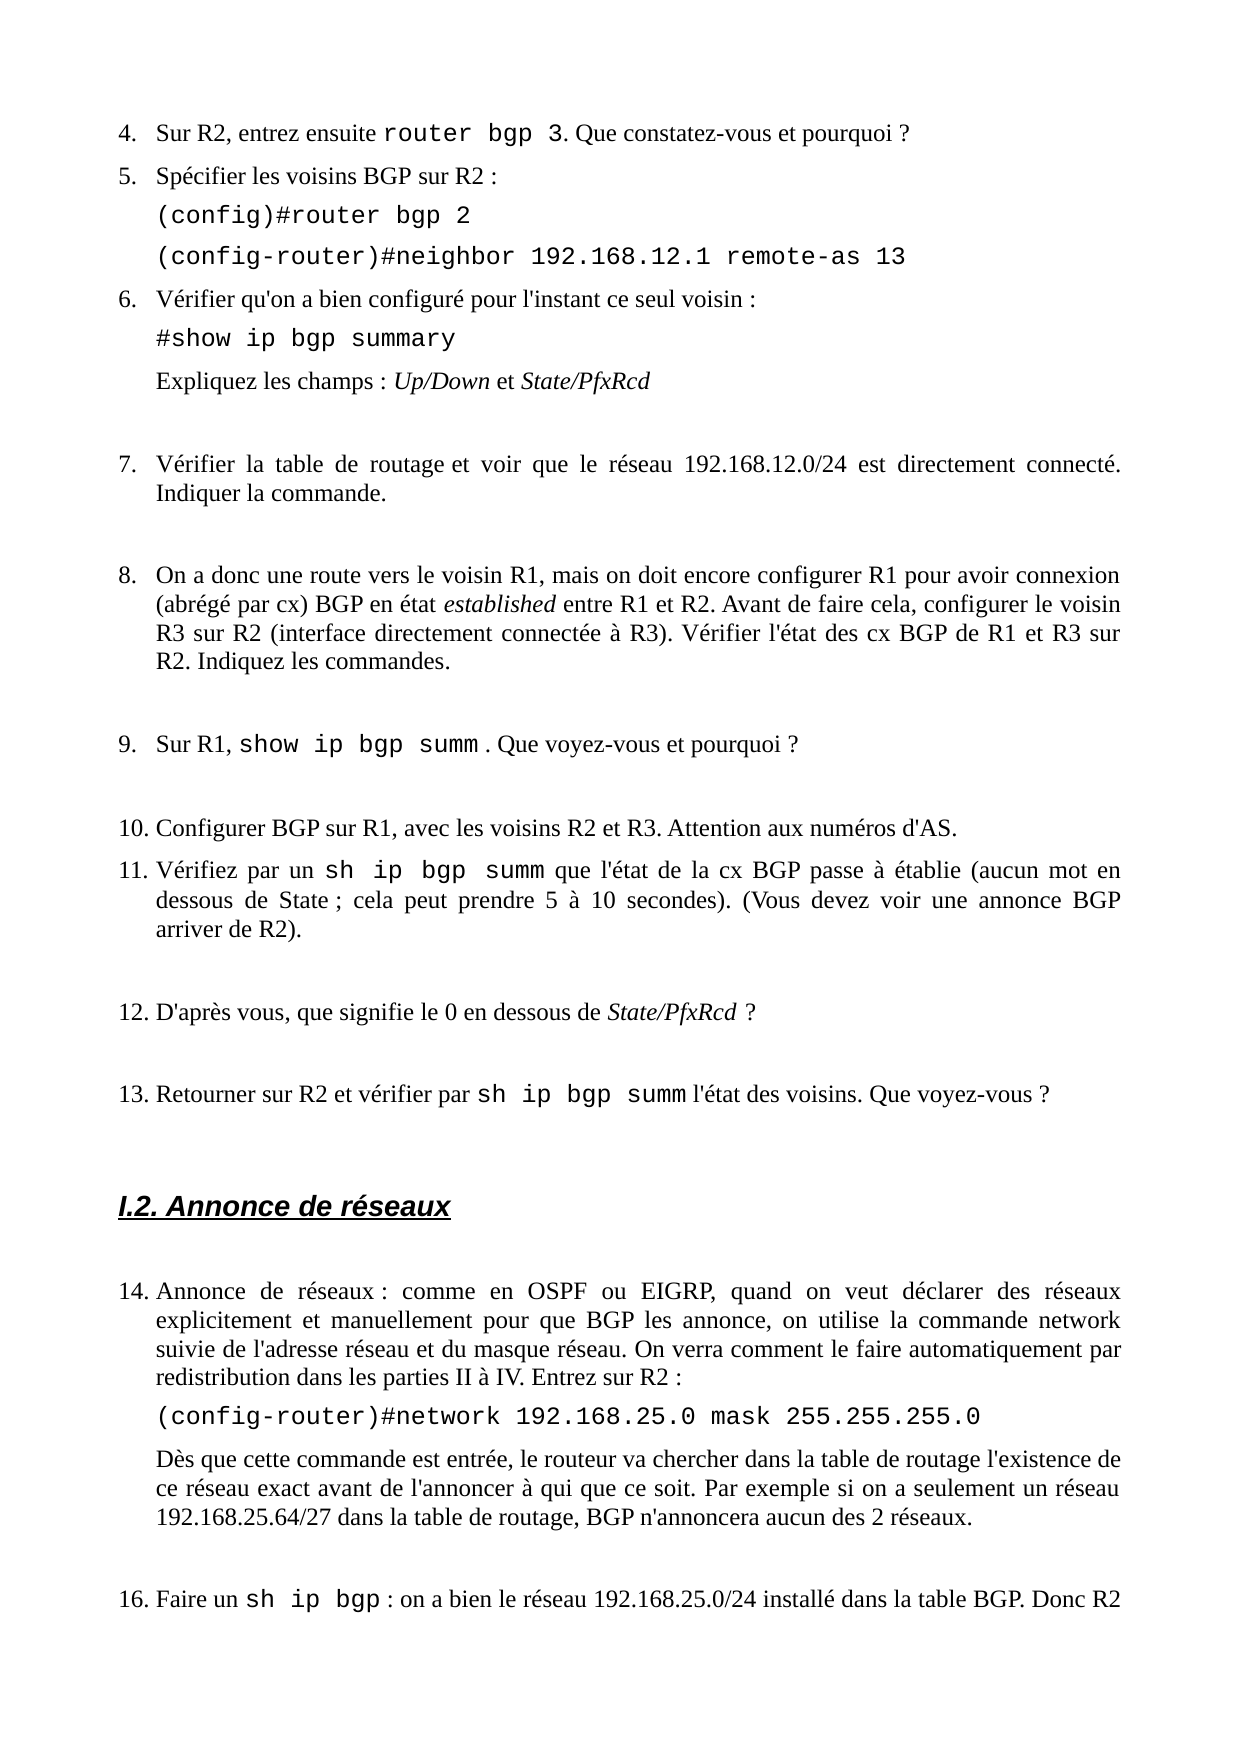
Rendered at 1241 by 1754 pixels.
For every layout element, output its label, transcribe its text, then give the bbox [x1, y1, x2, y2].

list D'après vous, que signifie le 0 en dessous de State/PfxRcd ? [118, 997, 1122, 1026]
list #show ip bgp summary [118, 326, 1122, 354]
list Sur R1, show ip bgp summ . Que voyez-vous et pourquoi ? [118, 729, 1122, 760]
list Annonce de réseaux : comme en OSPF ou EIGRP, quand on veut déclarer des réseaux explicitement et manuellement pour que BGP les annonce, on utilise la commande network suivie de l'adresse réseau et du masque réseau. On verra comment le faire automatiquement par redistribution dans les parties II à IV. Entrez sur R2 : [118, 1276, 1122, 1391]
subtitle I.2. Annonce de réseaux [118, 1189, 1122, 1222]
list Vérifier qu'on a bien configuré pour l'instant ce seul voisin : [118, 284, 1122, 313]
list Configurer BGP sur R1, avec les voisins R2 et R3. Attention aux numéros d'AS. [118, 813, 1122, 842]
list (config-router)#network 192.168.25.0 mask 255.255.255.0 [118, 1404, 1122, 1432]
list Sur R2, entrez ensuite router bgp 3. Que constatez-vous et pourquoi ? [118, 118, 1122, 149]
list Faire un sh ip bgp : on a bien le réseau 192.168.25.0/24 installé dans la table BGP. Donc R2 [118, 1584, 1122, 1615]
list (config)#router bgp 2 [118, 203, 1122, 231]
list Vérifier la table de routage et voir que le réseau 192.168.12.0/24 est directement connecté. Indiquer la commande. [118, 449, 1122, 506]
list Retourner sur R2 et vérifier par sh ip bgp summ l'état des voisins. Que voyez-vous ? [118, 1079, 1122, 1110]
list (config-router)#neighbor 192.168.12.1 remote-as 13 [118, 243, 1122, 272]
list On a donc une route vers le voisin R1, mais on doit encore configurer R1 pour avoir connexion (abrégé par cx) BGP en état established entre R1 et R2. Avant de faire cela, configurer le voisin R3 sur R2 (interface directement connectée à R3). Vérifier l'état des cx BGP de R1 et R3 sur R2. Indiquez les commandes. [118, 560, 1122, 675]
list Vérifiez par un sh ip bgp summ que l'état de la cx BGP passe à établie (aucun mot en dessous de State ; cela peut prendre 5 à 10 secondes). (Vous devez voir une annonce BGP arriver de R2). [118, 855, 1122, 943]
list Spécifier les voisins BGP sur R2 : [118, 161, 1122, 190]
list Dès que cette commande est entrée, le routeur va chercher dans la table de routage l'existence de ce réseau exact avant de l'annoncer à qui que ce soit. Par exemple si on a seulement un réseau 192.168.25.64/27 dans la table de routage, BGP n'annoncera aucun des 2 réseaux. [118, 1444, 1122, 1531]
list Expliquez les champs : Up/Down et State/PfxRcd [118, 366, 1122, 395]
